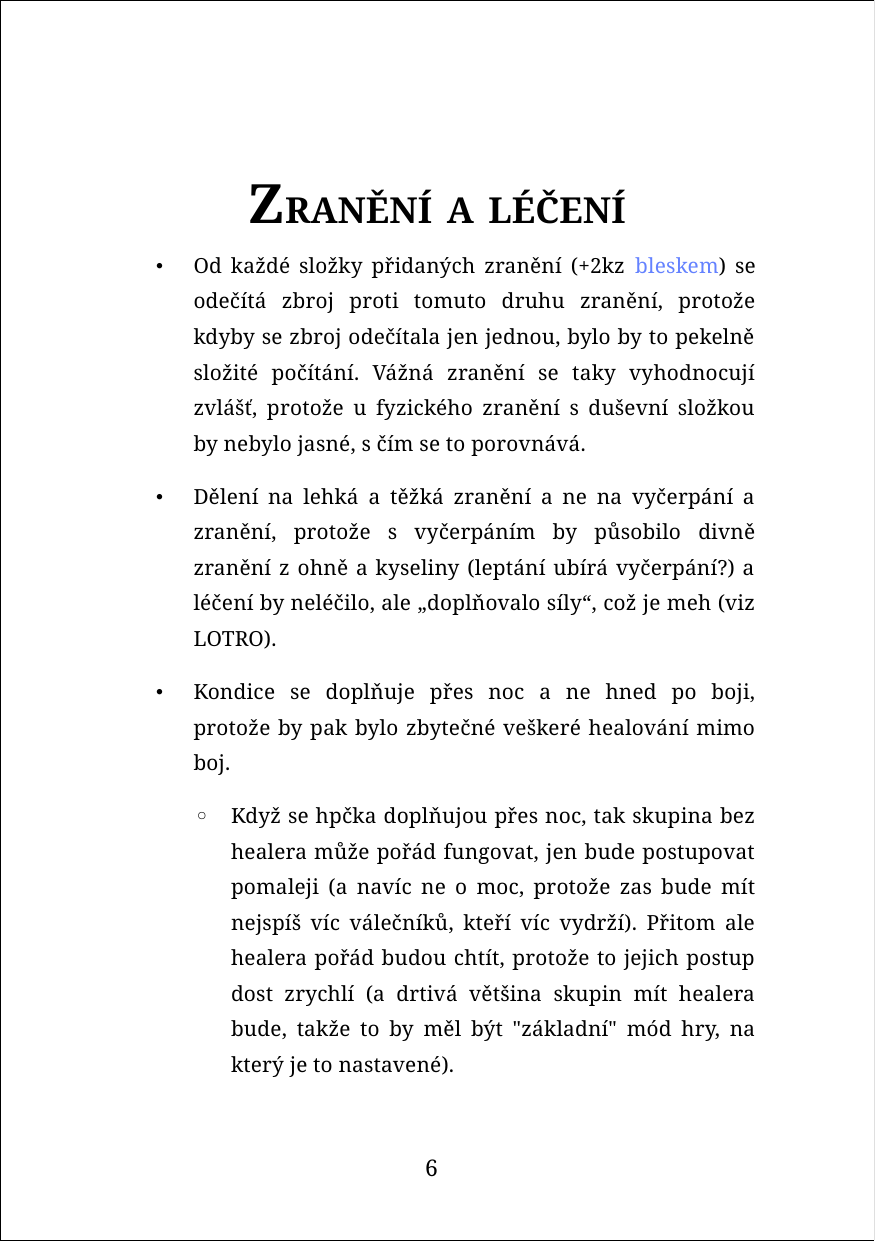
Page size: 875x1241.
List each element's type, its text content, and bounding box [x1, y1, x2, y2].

list Dělení na lehká a těžká zranění a ne na vyčerpání a zranění, protože s vyčerpáním by působilo divně zranění z ohně a kyseliny (leptání ubírá vyčerpání?) a léčení by neléčilo, ale „doplňovalo síly“, což je meh (viz LOTRO). [156, 482, 756, 652]
subtitle Zranění a léčení [118, 166, 756, 239]
list Kondice se doplňuje přes noc a ne hned po boji, protože by pak bylo zbytečné veškeré healování mimo boj. [156, 677, 756, 777]
list Když se hpčka doplňujou přes noc, tak skupina bez healera může pořád fungovat, jen bude postupovat pomaleji (a navíc ne o moc, protože zas bude mít nejspíš víc válečníků, kteří víc vydrží). Přitom ale healera pořád budou chtít, protože to jejich postup dost zrychlí (a drtivá většina skupin mít healera bude, takže to by měl být "základní" mód hry, na který je to nastavené). [193, 801, 756, 1078]
list Od každé složky přidaných zranění (+2kz bleskem) se odečítá zbroj proti tomuto druhu zranění, protože kdyby se zbroj odečítala jen jednou, bylo by to pekelně složité počítání. Vážná zranění se taky vyhodnocují zvlášť, protože u fyzického zranění s duševní složkou by nebylo jasné, s čím se to porovnává. [156, 251, 756, 457]
